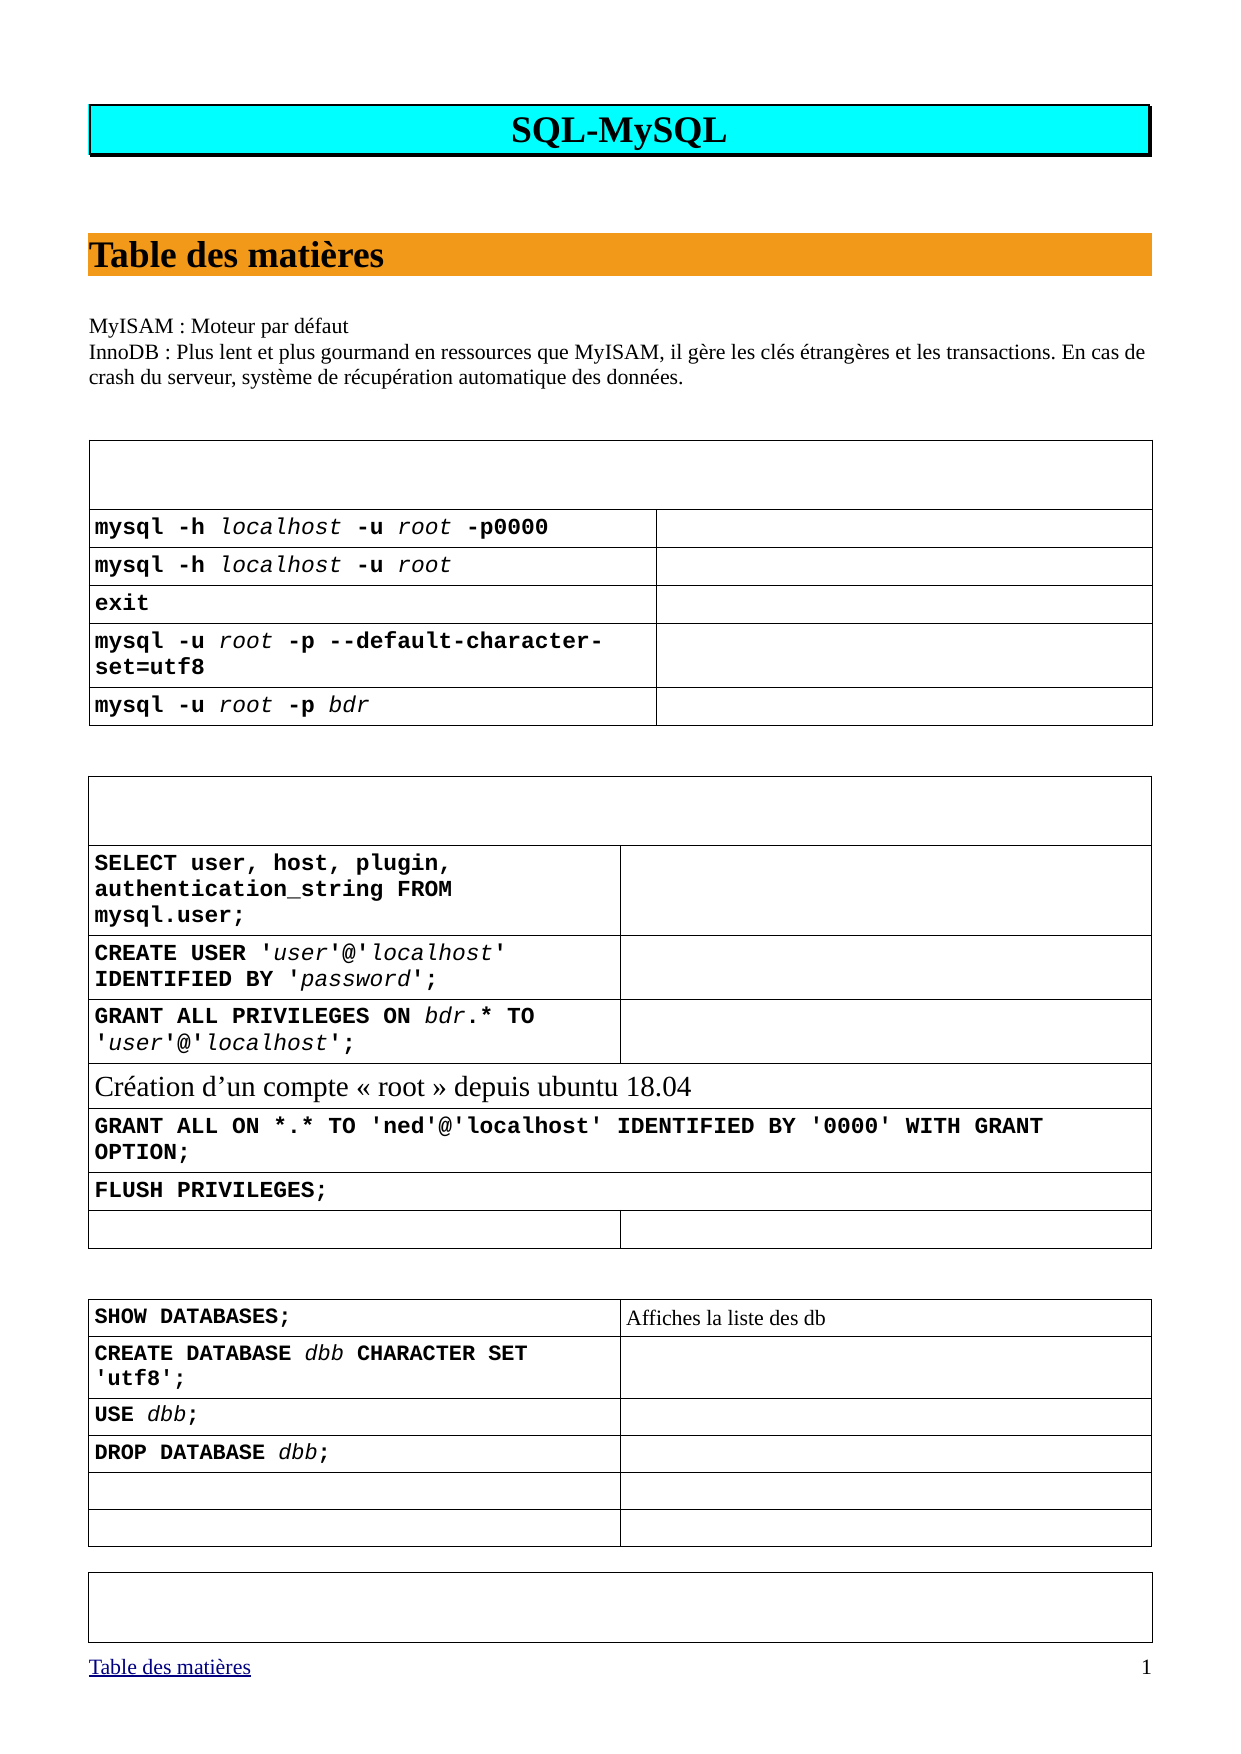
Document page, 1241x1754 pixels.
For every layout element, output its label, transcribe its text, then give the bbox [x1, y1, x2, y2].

table_cell Création d’un compte « root » depuis ubuntu 18.04 [89, 1064, 1151, 1108]
table_cell DROP DATABASE dbb; [89, 1436, 620, 1472]
table_cell [621, 1000, 1151, 1062]
table_cell [621, 1473, 1151, 1509]
table_cell mysql -u root -p --default-character-set=utf8 [90, 624, 656, 687]
table_cell [621, 1337, 1151, 1397]
table_cell USE dbb; [89, 1399, 620, 1434]
table_cell [621, 1211, 1151, 1248]
table_header [90, 441, 1152, 509]
table_cell [657, 688, 1152, 724]
table_cell CREATE USER 'user'@'localhost' IDENTIFIED BY 'password'; [89, 936, 620, 999]
table_cell GRANT ALL PRIVILEGES ON bdr.* TO 'user'@'localhost'; [89, 1000, 620, 1062]
table_cell CREATE DATABASE dbb CHARACTER SET 'utf8'; [89, 1337, 620, 1397]
table_cell [657, 510, 1152, 547]
table_cell SELECT user, host, plugin, authentication_string FROM mysql.user; [89, 846, 620, 935]
table_cell [657, 586, 1152, 623]
table_cell [621, 1436, 1151, 1472]
table_cell [621, 1510, 1151, 1546]
table_cell [621, 846, 1151, 935]
table_header [89, 777, 1151, 845]
table_cell mysql -h localhost -u root -p0000 [90, 510, 656, 547]
table_cell [657, 624, 1152, 687]
table_cell [89, 1510, 620, 1546]
table_cell [621, 936, 1151, 999]
table_cell [89, 1211, 620, 1248]
table_cell GRANT ALL ON *.* TO 'ned'@'localhost' IDENTIFIED BY '0000' WITH GRANT OPTION; [89, 1109, 1151, 1172]
table_header [89, 1573, 1152, 1641]
table_header SHOW DATABASES; [89, 1300, 620, 1336]
text MyISAM : Moteur par défaut [88, 313, 1152, 339]
subtitle Table des matières [88, 233, 1152, 276]
table_cell [657, 548, 1152, 585]
table_cell [621, 1399, 1151, 1434]
table_header Affiches la liste des db [621, 1300, 1151, 1336]
table_cell FLUSH PRIVILEGES; [89, 1173, 1151, 1210]
table_cell mysql -h localhost -u root [90, 548, 656, 585]
table_cell exit [90, 586, 656, 623]
text InnoDB : Plus lent et plus gourmand en ressources que MyISAM, il gère les clés étrangères et les transactions. En cas de crash du serveur, système de récupération automatique des données. [88, 339, 1152, 389]
text SQL-MySQL [91, 106, 1148, 153]
table_cell mysql -u root -p bdr [90, 688, 656, 724]
table_cell [89, 1473, 620, 1509]
